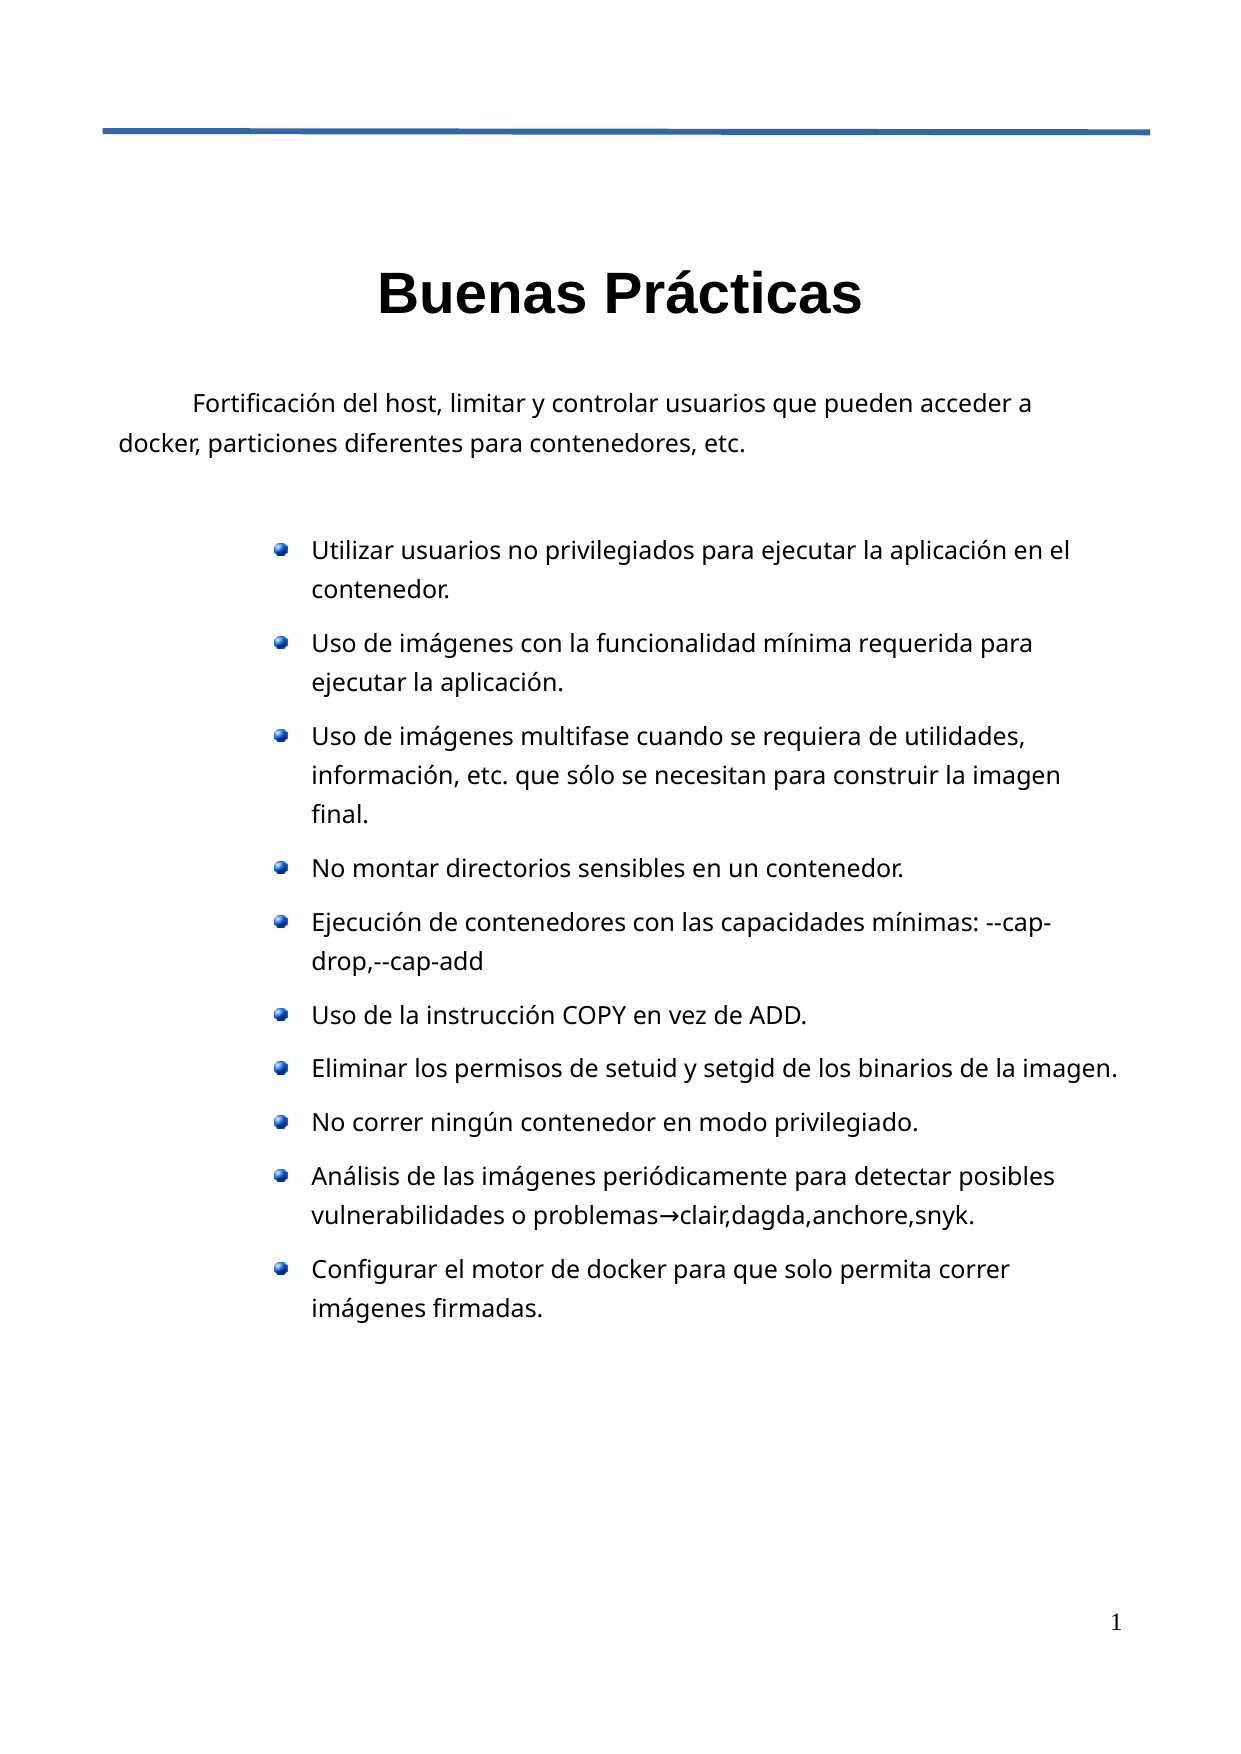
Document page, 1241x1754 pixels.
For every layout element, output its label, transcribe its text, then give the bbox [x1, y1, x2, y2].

list Uso de la instrucción COPY en vez de ADD. [274, 997, 1122, 1031]
list No correr ningún contenedor en modo privilegiado. [274, 1105, 1122, 1139]
picture [274, 861, 288, 874]
picture [274, 1169, 288, 1182]
list Uso de imágenes multifase cuando se requiera de utilidades, información, etc. que sólo se necesitan para construir la imagen final. [274, 718, 1122, 831]
picture [274, 543, 288, 556]
picture [274, 1061, 288, 1075]
list Ejecución de contenedores con las capacidades mínimas: --cap-drop,--cap-add [274, 904, 1122, 978]
list Análisis de las imágenes periódicamente para detectar posibles vulnerabilidades o problemas→clair,dagda,anchore,snyk. [274, 1158, 1122, 1232]
picture [274, 1008, 288, 1021]
list Configurar el motor de docker para que solo permita correr imágenes firmadas. [274, 1251, 1122, 1325]
text Fortificación del host, limitar y controlar usuarios que pueden acceder a docker, particiones diferentes para contenedores, etc. [118, 386, 1122, 459]
picture [274, 729, 288, 742]
list Eliminar los permisos de setuid y setgid de los binarios de la imagen. [274, 1051, 1122, 1085]
picture [274, 1262, 288, 1275]
list Uso de imágenes con la funcionalidad mínima requerida para ejecutar la aplicación. [274, 626, 1122, 699]
list Utilizar usuarios no privilegiados para ejecutar la aplicación en el contenedor. [274, 533, 1122, 606]
list No montar directorios sensibles en un contenedor. [274, 851, 1122, 885]
picture [274, 915, 288, 928]
picture [274, 1115, 288, 1129]
title Buenas Prácticas [118, 259, 1122, 326]
picture [274, 636, 288, 649]
